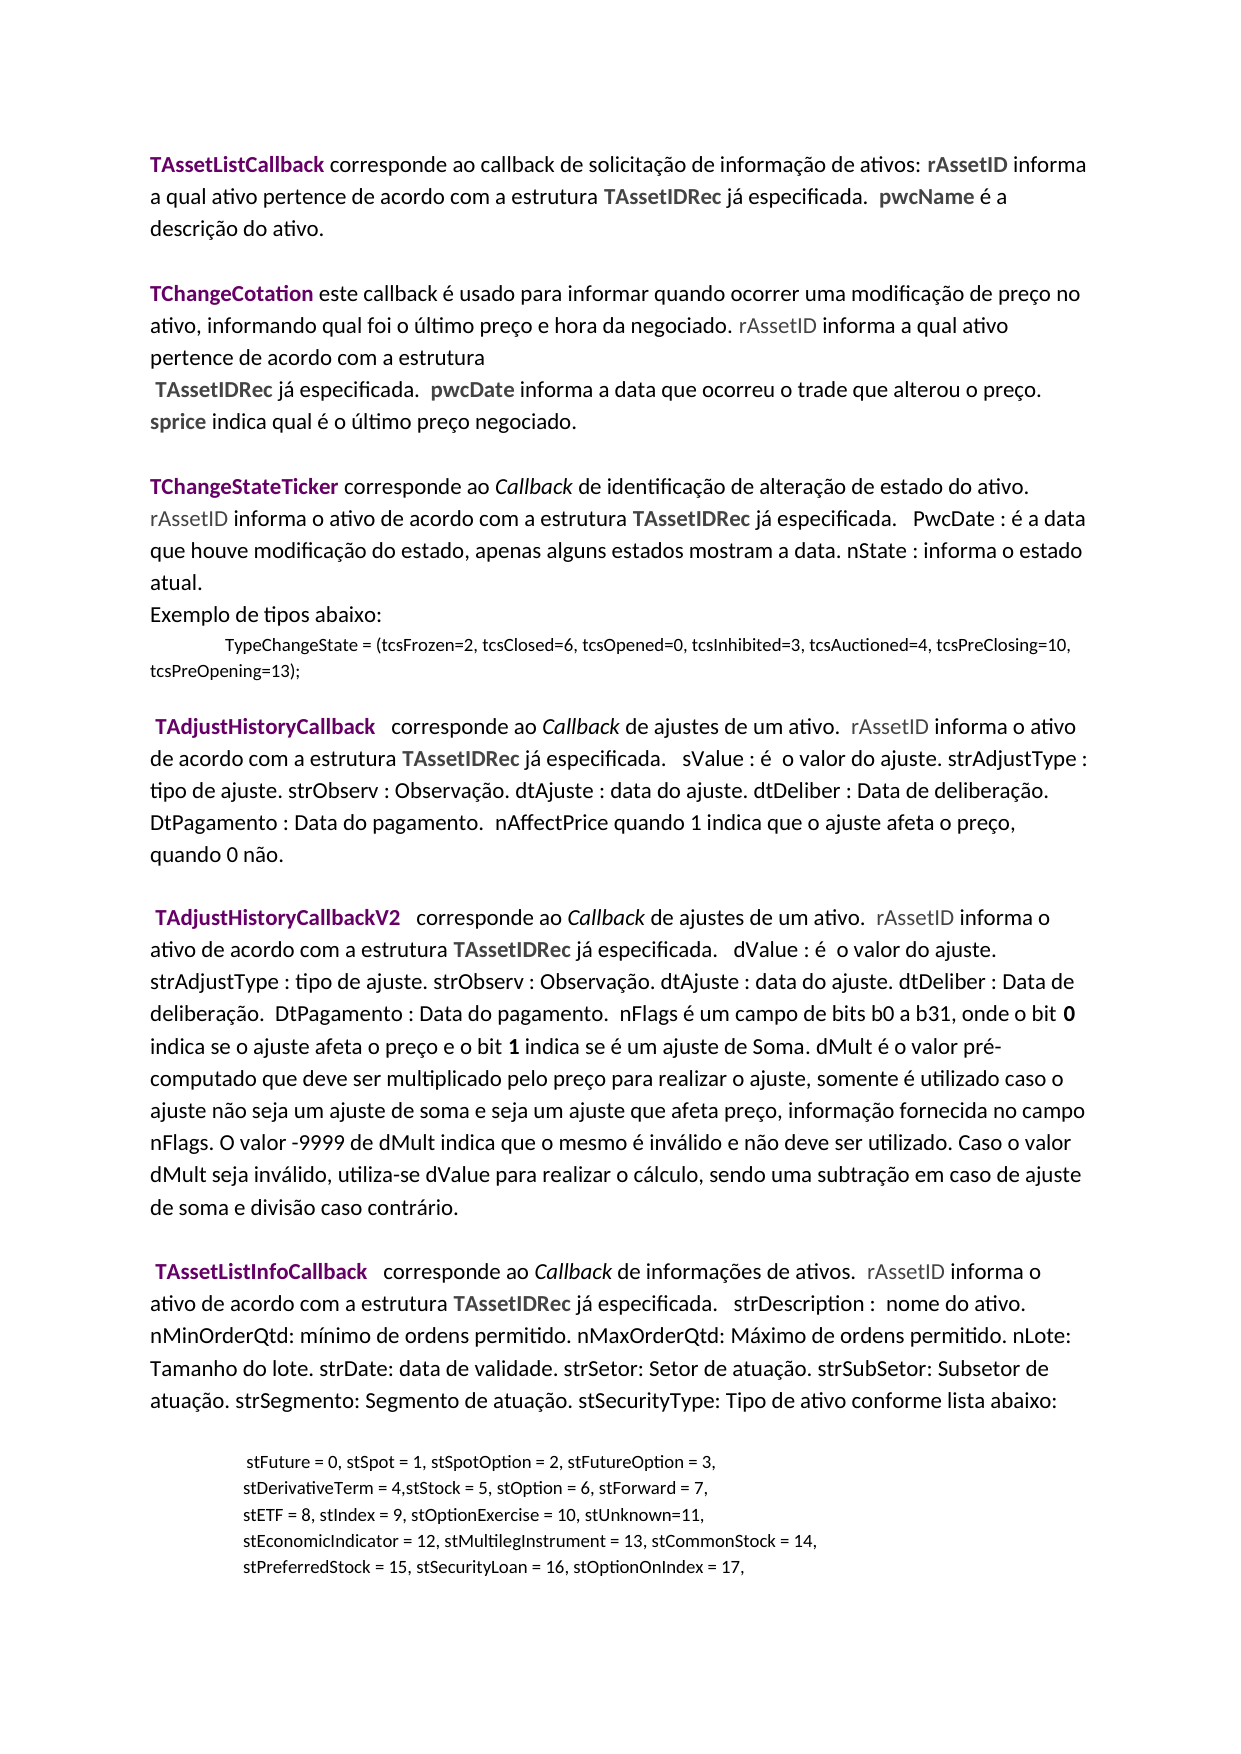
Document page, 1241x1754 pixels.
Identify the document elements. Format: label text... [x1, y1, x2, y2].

text stETF = 8, stIndex = 9, stOptionExercise = 10, stUnknown=11, [150, 1503, 1090, 1526]
text TAssetListInfoCallback corresponde ao Callback de informações de ativos. rAssetID informa o ativo de acordo com a estrutura TAssetIDRec já especificada. strDescription : nome do ativo. nMinOrderQtd: mínimo de ordens permitido. nMaxOrderQtd: Máximo de ordens permitido. nLote: Tamanho do lote. strDate: data de validade. strSetor: Setor de atuação. strSubSetor: Subsetor de atuação. strSegmento: Segmento de atuação. stSecurityType: Tipo de ativo conforme lista abaixo: [150, 1257, 1090, 1414]
text TypeChangeState = (tcsFrozen=2, tcsClosed=6, tcsOpened=0, tcsInhibited=3, tcsAuctioned=4, tcsPreClosing=10, tcsPreOpening=13); [150, 633, 1090, 682]
text stEconomicIndicator = 12, stMultilegInstrument = 13, stCommonStock = 14, [150, 1529, 1090, 1552]
text TChangeCotation este callback é usado para informar quando ocorrer uma modificação de preço no ativo, informando qual foi o último preço e hora da negociado. rAssetID informa a qual ativo pertence de acordo com a estrutura [150, 279, 1090, 371]
text stPreferredStock = 15, stSecurityLoan = 16, stOptionOnIndex = 17, [150, 1556, 1090, 1578]
text stFuture = 0, stSpot = 1, stSpotOption = 2, stFutureOption = 3, [150, 1450, 1090, 1473]
text TAssetIDRec já especificada. pwcDate informa a data que ocorreu o trade que alterou o preço. sprice indica qual é o último preço negociado. [150, 375, 1090, 436]
text TAssetListCallback corresponde ao callback de solicitação de informação de ativos: rAssetID informa a qual ativo pertence de acordo com a estrutura TAssetIDRec já especificada. pwcName é a descrição do ativo. [150, 150, 1090, 242]
text TChangeStateTicker corresponde ao Callback de identificação de alteração de estado do ativo. rAssetID informa o ativo de acordo com a estrutura TAssetIDRec já especificada. PwcDate : é a data que houve modificação do estado, apenas alguns estados mostram a data. nState : informa o estado atual. [150, 472, 1090, 596]
text TAdjustHistoryCallbackV2 corresponde ao Callback de ajustes de um ativo. rAssetID informa o ativo de acordo com a estrutura TAssetIDRec já especificada. dValue : é o valor do ajuste. strAdjustType : tipo de ajuste. strObserv : Observação. dtAjuste : data do ajuste. dtDeliber : Data de deliberação. DtPagamento : Data do pagamento. nFlags é um campo de bits b0 a b31, onde o bit 0 indica se o ajuste afeta o preço e o bit 1 indica se é um ajuste de Soma. dMult é o valor pré-computado que deve ser multiplicado pelo preço para realizar o ajuste, somente é utilizado caso o ajuste não seja um ajuste de soma e seja um ajuste que afeta preço, informação fornecida no campo nFlags. O valor -9999 de dMult indica que o mesmo é inválido e não deve ser utilizado. Caso o valor dMult seja inválido, utiliza-se dValue para realizar o cálculo, sendo uma subtração em caso de ajuste de soma e divisão caso contrário. [150, 903, 1090, 1221]
text stDerivativeTerm = 4,stStock = 5, stOption = 6, stForward = 7, [150, 1477, 1090, 1499]
text TAdjustHistoryCallback corresponde ao Callback de ajustes de um ativo. rAssetID informa o ativo de acordo com a estrutura TAssetIDRec já especificada. sValue : é o valor do ajuste. strAdjustType : tipo de ajuste. strObserv : Observação. dtAjuste : data do ajuste. dtDeliber : Data de deliberação. DtPagamento : Data do pagamento. nAffectPrice quando 1 indica que o ajuste afeta o preço, quando 0 não. [150, 712, 1090, 869]
text Exemplo de tipos abaixo: [150, 601, 1090, 629]
